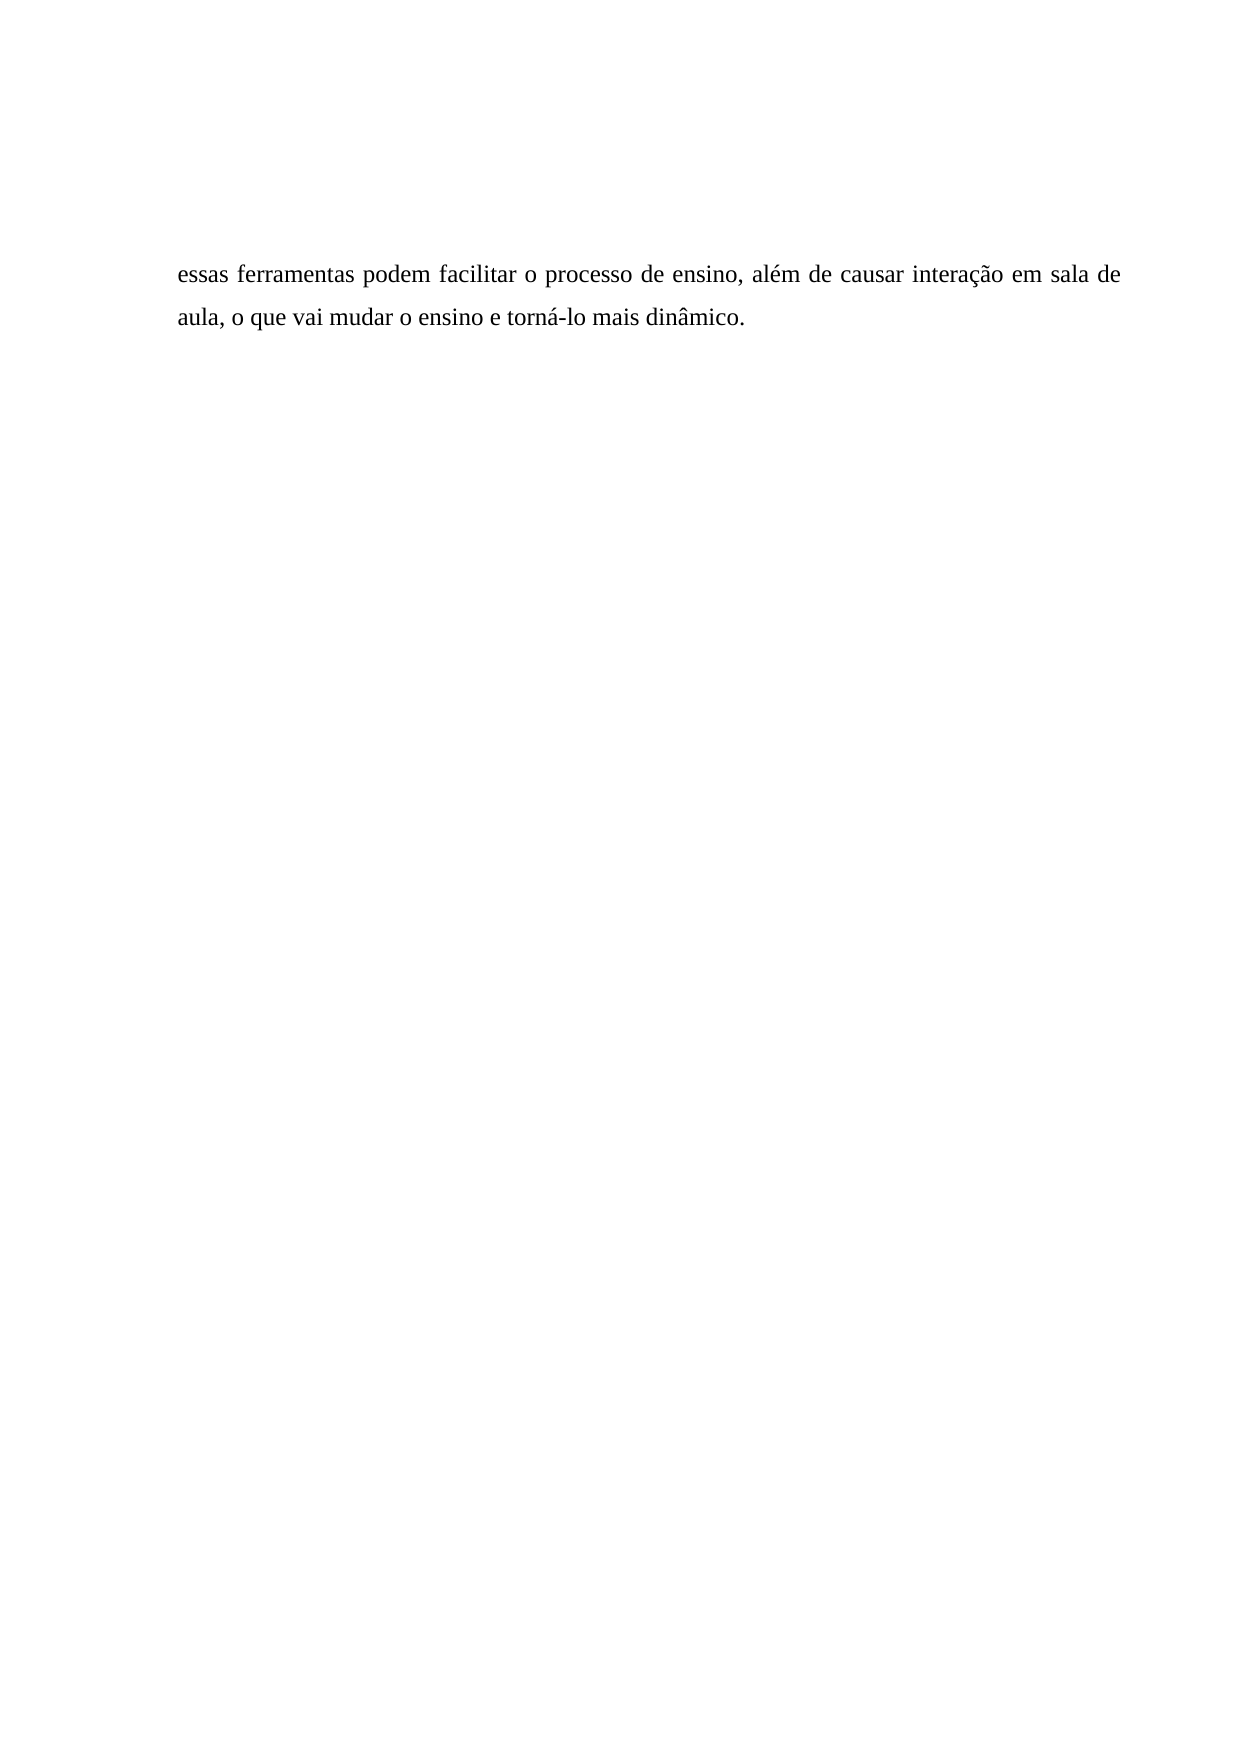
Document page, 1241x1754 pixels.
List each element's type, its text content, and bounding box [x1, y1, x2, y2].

text essas ferramentas podem facilitar o processo de ensino, além de causar interação em sala de aula, o que vai mudar o ensino e torná-lo mais dinâmico. [177, 259, 1122, 331]
